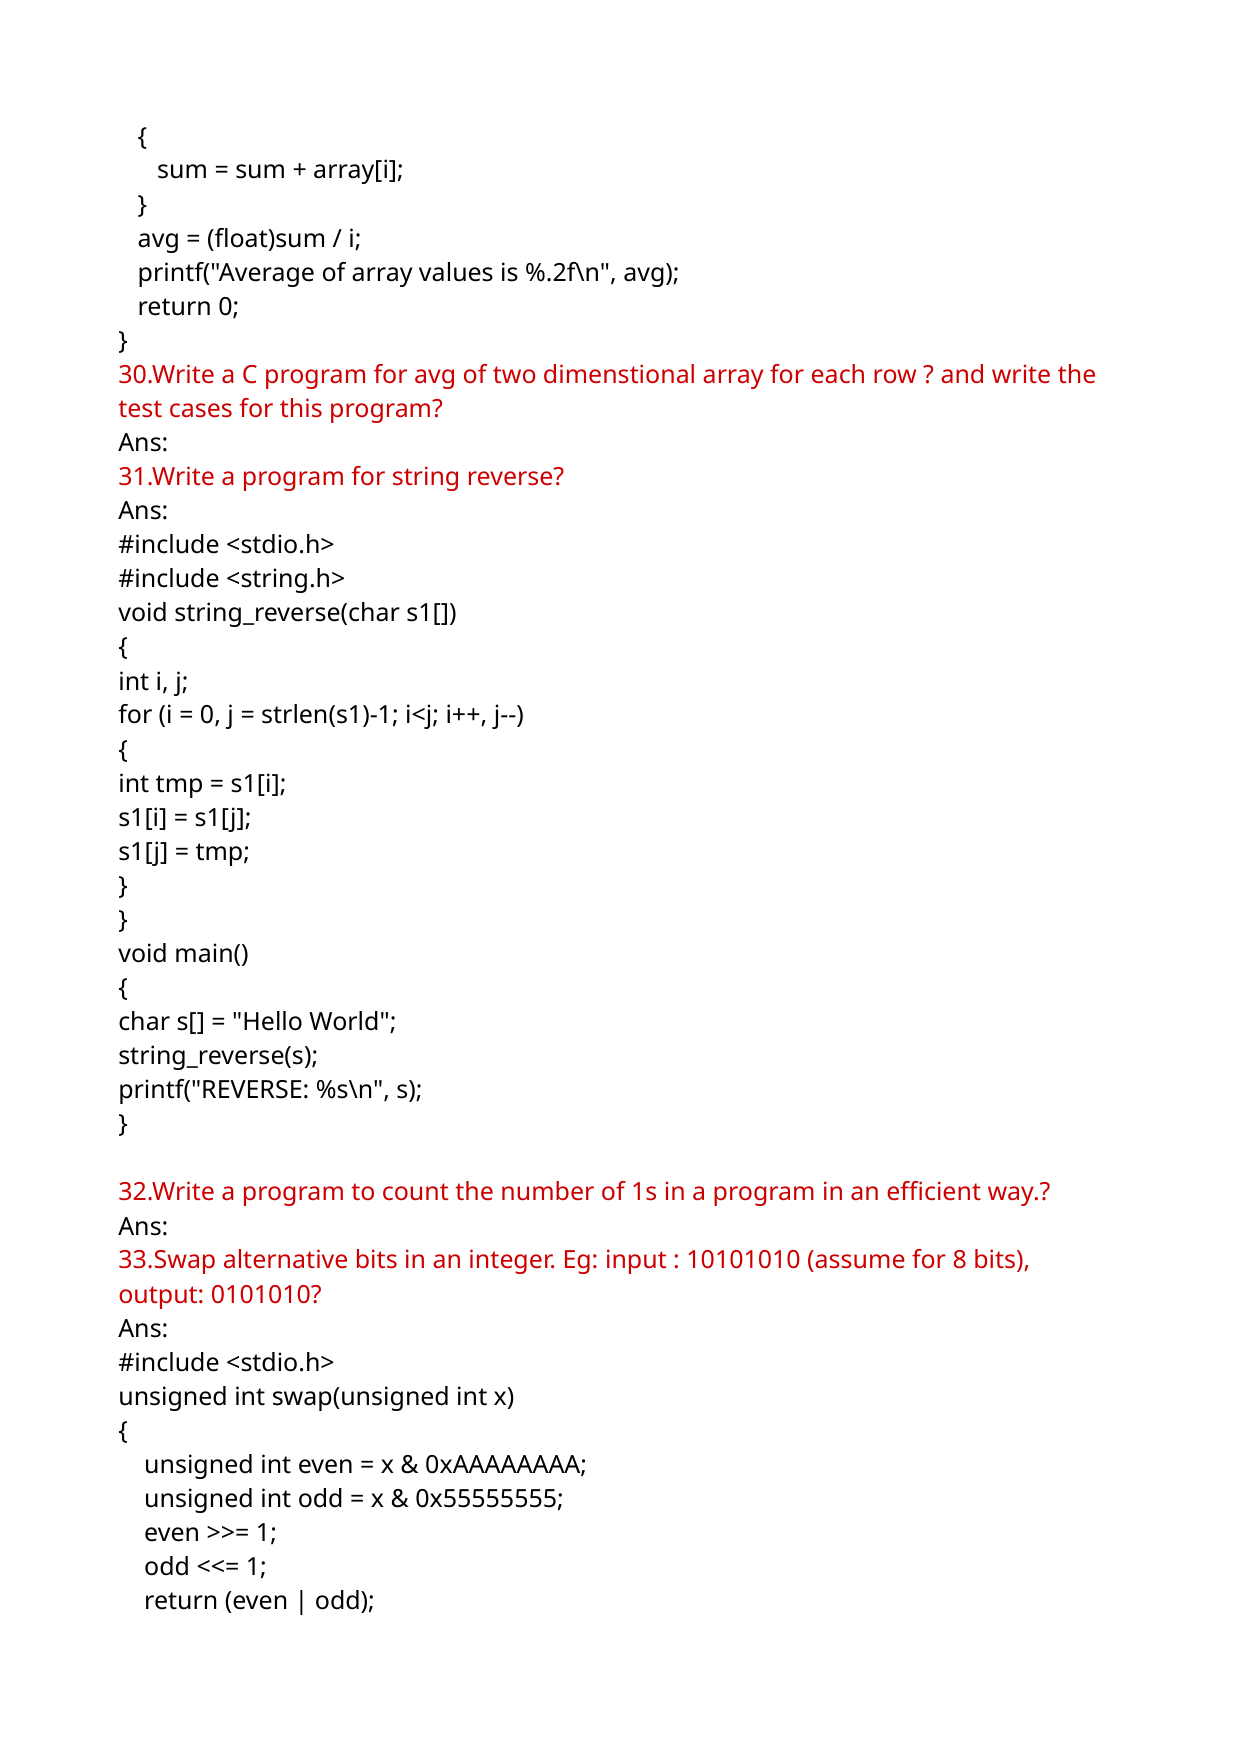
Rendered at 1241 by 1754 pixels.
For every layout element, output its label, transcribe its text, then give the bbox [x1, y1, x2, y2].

text } [118, 1106, 1122, 1140]
text string_reverse(s); [118, 1038, 1122, 1072]
text { [118, 629, 1122, 663]
text s1[i] = s1[j]; [118, 799, 1122, 833]
text { [118, 1412, 1122, 1447]
text Ans: [118, 1310, 1122, 1344]
text for (i = 0, j = strlen(s1)-1; i<j; i++, j--) [118, 697, 1122, 731]
text { [118, 731, 1122, 765]
text 31.Write a program for string reverse? [118, 459, 1122, 493]
text #include <string.h> [118, 561, 1122, 595]
text { [118, 970, 1122, 1004]
text unsigned int even = x & 0xAAAAAAAA; [118, 1447, 1122, 1481]
text } [118, 867, 1122, 902]
text printf("Average of array values is %.2f\n", avg); [118, 254, 1122, 288]
text #include <stdio.h> [118, 527, 1122, 561]
text char s[] = "Hello World"; [118, 1004, 1122, 1038]
text sum = sum + array[i]; [118, 152, 1122, 186]
text even >>= 1; [118, 1515, 1122, 1549]
text Ans: [118, 1208, 1122, 1242]
text printf("REVERSE: %s\n", s); [118, 1072, 1122, 1106]
text return (even | odd); [118, 1583, 1122, 1617]
text int i, j; [118, 663, 1122, 697]
text int tmp = s1[i]; [118, 765, 1122, 799]
text 32.Write a program to count the number of 1s in a program in an efficient way.? [118, 1174, 1122, 1208]
text 30.Write a C program for avg of two dimenstional array for each row ? and write the test cases for this program? [118, 357, 1122, 425]
text unsigned int swap(unsigned int x) [118, 1378, 1122, 1412]
text #include <stdio.h> [118, 1344, 1122, 1378]
text Ans: [118, 425, 1122, 459]
text avg = (float)sum / i; [118, 220, 1122, 254]
text return 0; [118, 288, 1122, 322]
text } [118, 322, 1122, 357]
text Ans: [118, 493, 1122, 527]
text s1[j] = tmp; [118, 833, 1122, 867]
text unsigned int odd = x & 0x55555555; [118, 1481, 1122, 1515]
text 33.Swap alternative bits in an integer. Eg: input : 10101010 (assume for 8 bits), output: 0101010? [118, 1242, 1122, 1310]
text { [118, 118, 1122, 152]
text } [118, 902, 1122, 936]
text void string_reverse(char s1[]) [118, 595, 1122, 629]
text odd <<= 1; [118, 1549, 1122, 1583]
text void main() [118, 936, 1122, 970]
text } [118, 186, 1122, 220]
